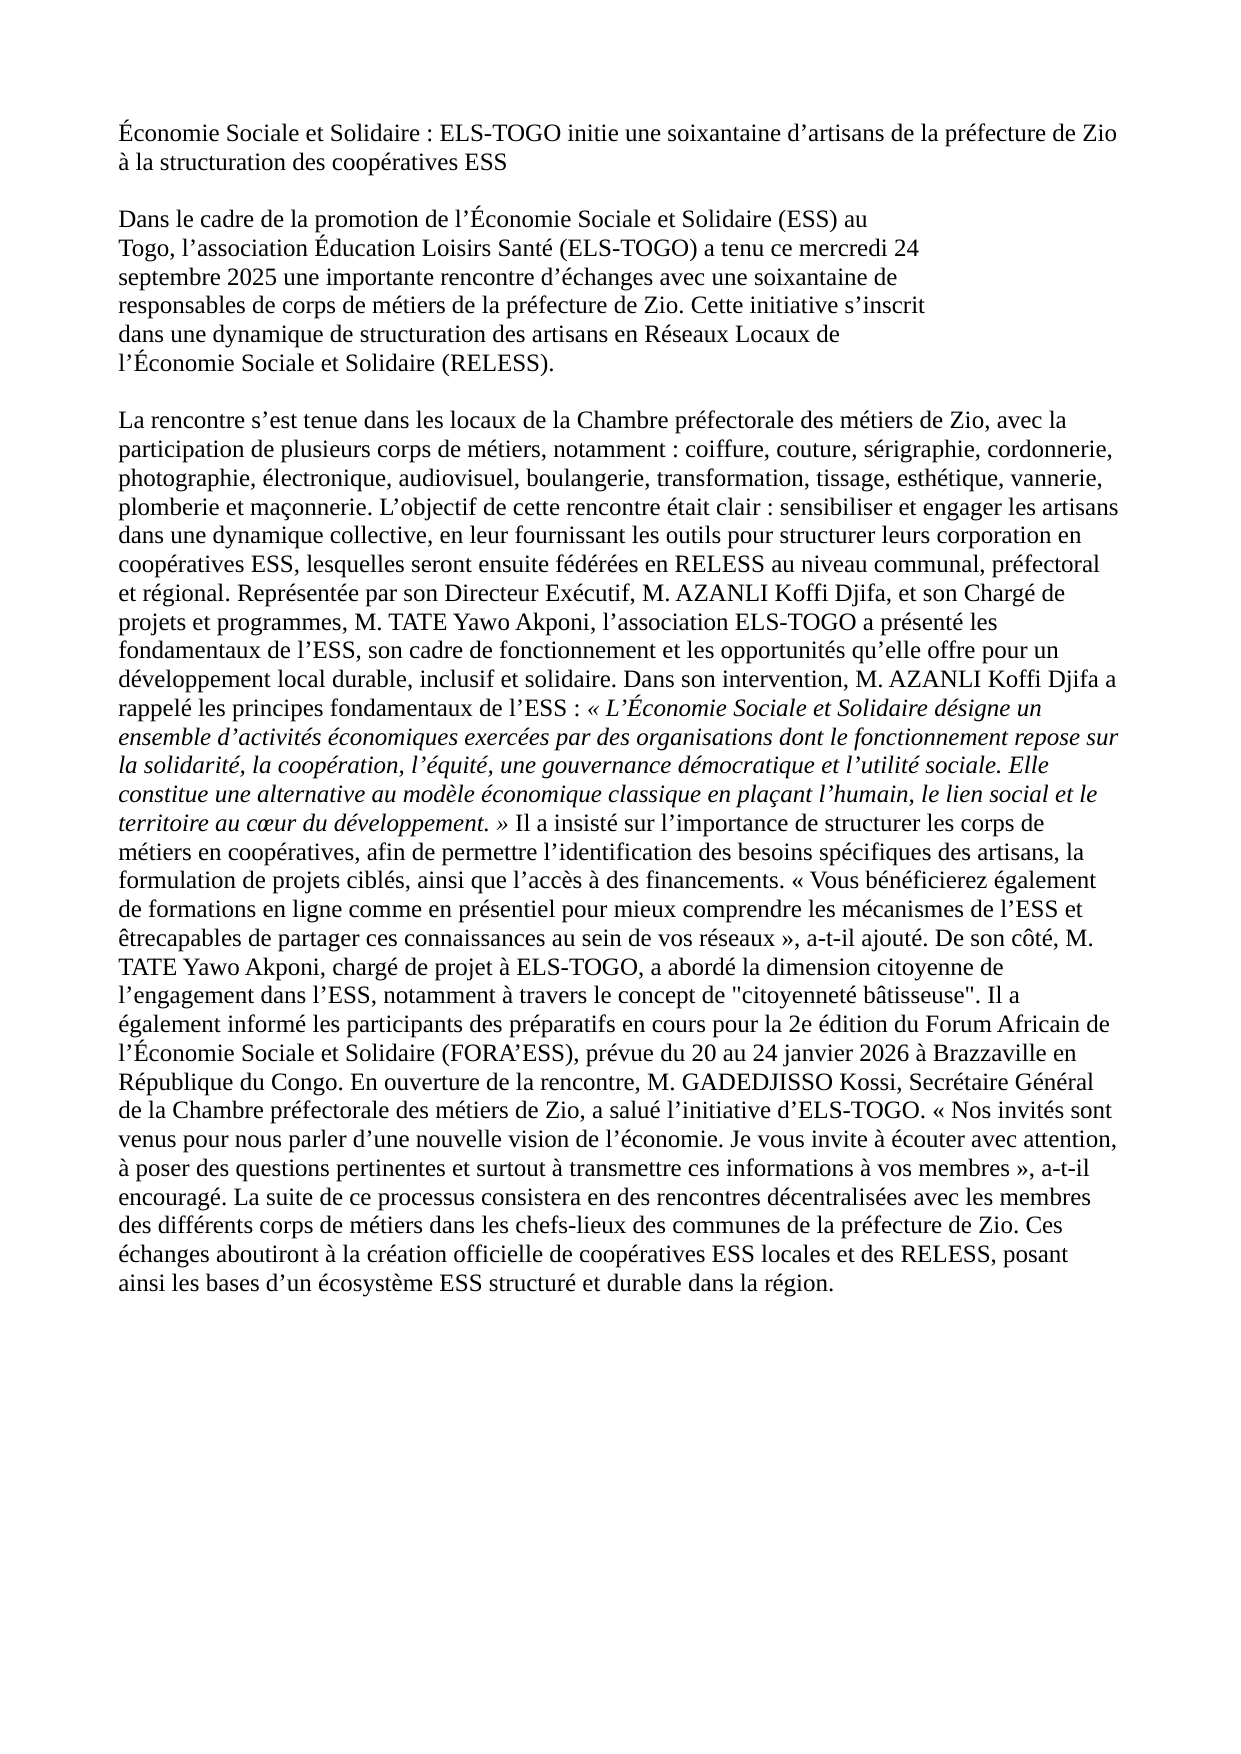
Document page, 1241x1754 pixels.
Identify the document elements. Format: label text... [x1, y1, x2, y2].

text Dans le cadre de la promotion de l’Économie Sociale et Solidaire (ESS) au [118, 204, 1122, 233]
text Économie Sociale et Solidaire : ELS-TOGO initie une soixantaine d’artisans de la préfecture de Zio à la structuration des coopératives ESS [118, 118, 1122, 176]
text dans une dynamique de structuration des artisans en Réseaux Locaux de [118, 319, 1122, 348]
text responsables de corps de métiers de la préfecture de Zio. Cette initiative s’inscrit [118, 291, 1122, 319]
text l’Économie Sociale et Solidaire (RELESS). [118, 348, 1122, 377]
text septembre 2025 une importante rencontre d’échanges avec une soixantaine de [118, 262, 1122, 291]
text La rencontre s’est tenue dans les locaux de la Chambre préfectorale des métiers de Zio, avec la participation de plusieurs corps de métiers, notamment : coiffure, couture, sérigraphie, cordonnerie, photographie, électronique, audiovisuel, boulangerie, transformation, tissage, esthétique, vannerie, plomberie et maçonnerie. L’objectif de cette rencontre était clair : sensibiliser et engager les artisans dans une dynamique collective, en leur fournissant les outils pour structurer leurs corporation en coopératives ESS, lesquelles seront ensuite fédérées en RELESS au niveau communal, préfectoral et régional. Représentée par son Directeur Exécutif, M. AZANLI Koffi Djifa, et son Chargé de projets et programmes, M. TATE Yawo Akponi, l’association ELS-TOGO a présenté les fondamentaux de l’ESS, son cadre de fonctionnement et les opportunités qu’elle offre pour un développement local durable, inclusif et solidaire. Dans son intervention, M. AZANLI Koffi Djifa a rappelé les principes fondamentaux de l’ESS : « L’Économie Sociale et Solidaire désigne un ensemble d’activités économiques exercées par des organisations dont le fonctionnement repose sur la solidarité, la coopération, l’équité, une gouvernance démocratique et l’utilité sociale. Elle constitue une alternative au modèle économique classique en plaçant l’humain, le lien social et le territoire au cœur du développement. » Il a insisté sur l’importance de structurer les corps de métiers en coopératives, afin de permettre l’identification des besoins spécifiques des artisans, la formulation de projets ciblés, ainsi que l’accès à des financements. « Vous bénéficierez également de formations en ligne comme en présentiel pour mieux comprendre les mécanismes de l’ESS et êtrecapables de partager ces connaissances au sein de vos réseaux », a-t-il ajouté. De son côté, M. TATE Yawo Akponi, chargé de projet à ELS-TOGO, a abordé la dimension citoyenne de l’engagement dans l’ESS, notamment à travers le concept de "citoyenneté bâtisseuse". Il a également informé les participants des préparatifs en cours pour la 2e édition du Forum Africain de l’Économie Sociale et Solidaire (FORA’ESS), prévue du 20 au 24 janvier 2026 à Brazzaville en République du Congo. En ouverture de la rencontre, M. GADEDJISSO Kossi, Secrétaire Général de la Chambre préfectorale des métiers de Zio, a salué l’initiative d’ELS-TOGO. « Nos invités sont venus pour nous parler d’une nouvelle vision de l’économie. Je vous invite à écouter avec attention, à poser des questions pertinentes et surtout à transmettre ces informations à vos membres », a-t-il encouragé. La suite de ce processus consistera en des rencontres décentralisées avec les membres des différents corps de métiers dans les chefs-lieux des communes de la préfecture de Zio. Ces échanges aboutiront à la création officielle de coopératives ESS locales et des RELESS, posant ainsi les bases d’un écosystème ESS structuré et durable dans la région. [118, 406, 1122, 1297]
text Togo, l’association Éducation Loisirs Santé (ELS-TOGO) a tenu ce mercredi 24 [118, 233, 1122, 262]
